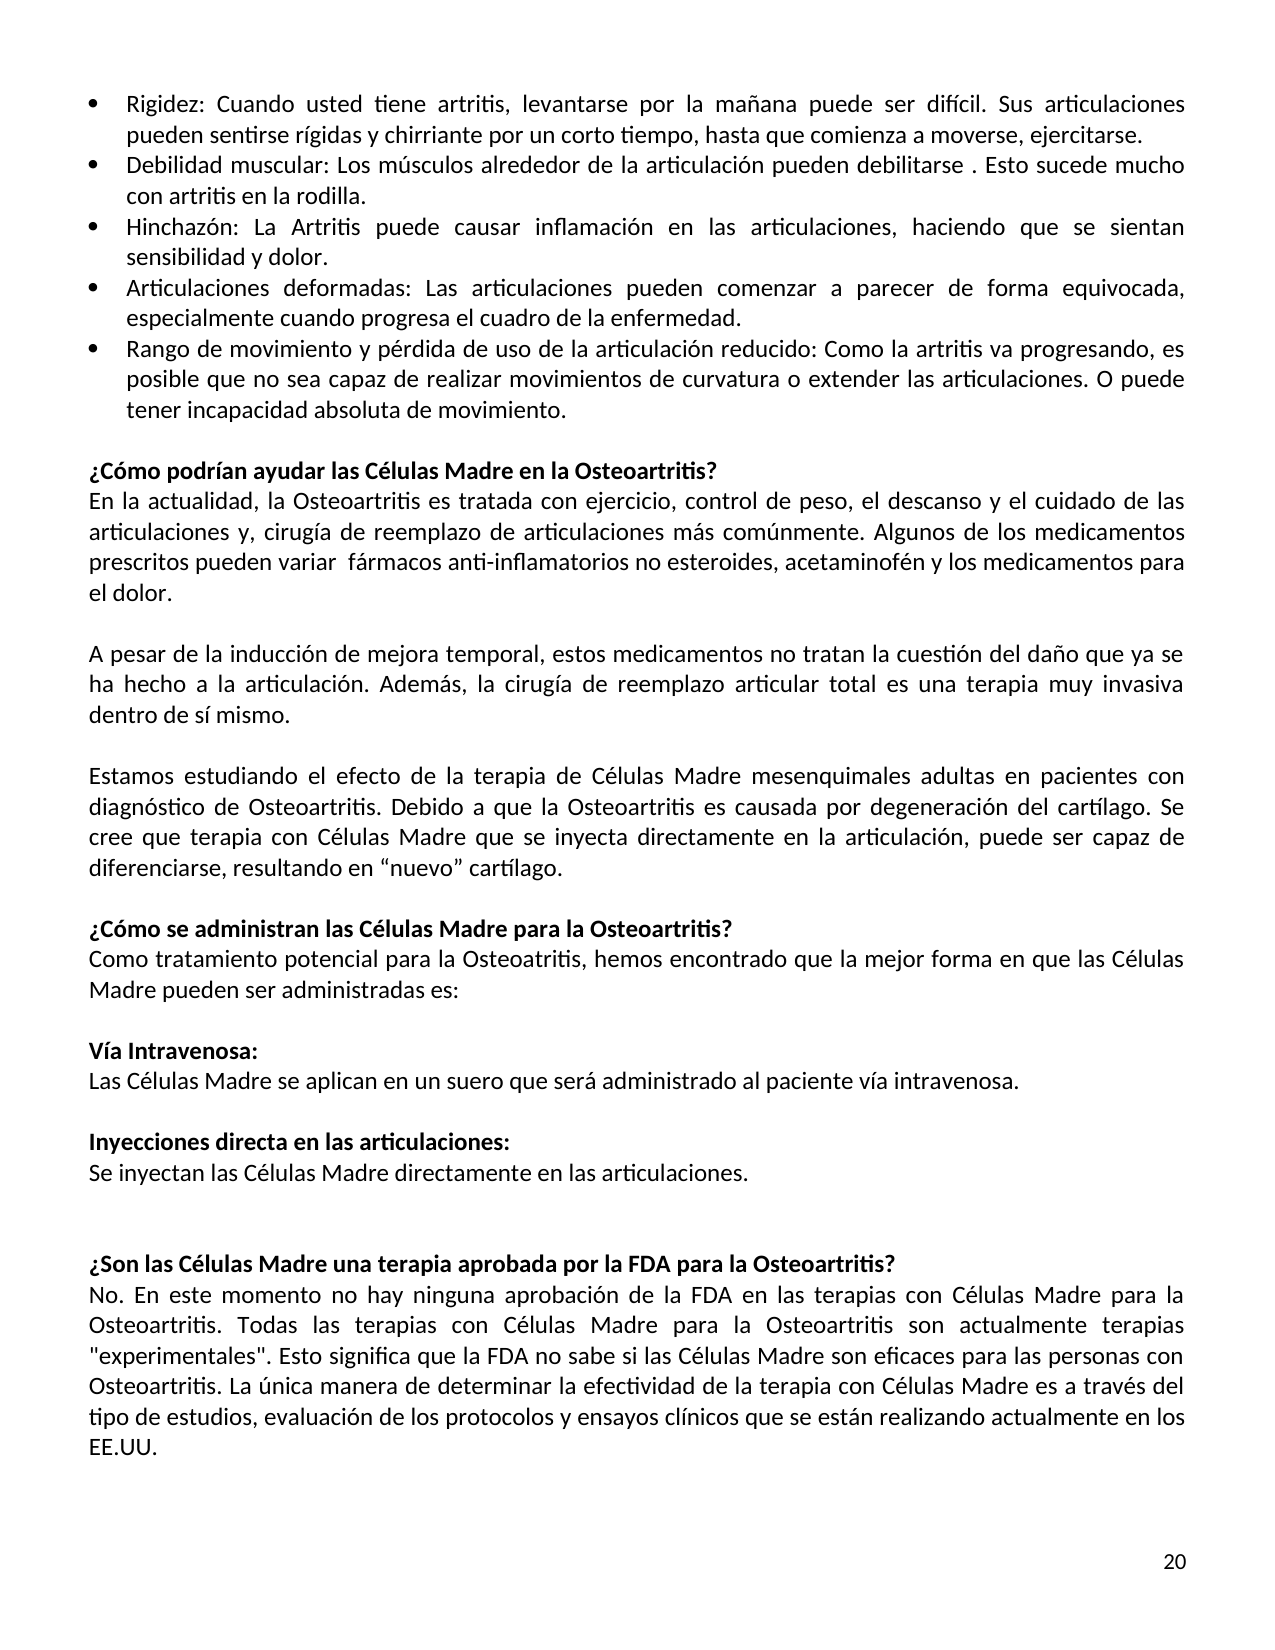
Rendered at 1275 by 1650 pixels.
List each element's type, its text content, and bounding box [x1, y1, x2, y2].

text ¿Cómo se administran las Células Madre para la Osteoartritis? [89, 913, 1186, 943]
text Como tratamiento potencial para la Osteoatritis, hemos encontrado que la mejor forma en que las Células Madre pueden ser administradas es: [89, 943, 1186, 1004]
text Inyecciones directa en las articulaciones: [89, 1126, 1186, 1157]
text A pesar de la inducción de mejora temporal, estos medicamentos no tratan la cuestión del daño que ya se ha hecho a la articulación. Además, la cirugía de reemplazo articular total es una terapia muy invasiva dentro de sí mismo. [89, 638, 1186, 729]
text Vía Intravenosa: [89, 1035, 1186, 1065]
text Se inyectan las Células Madre directamente en las articulaciones. [89, 1157, 1186, 1187]
text ¿Son las Células Madre una terapia aprobada por la FDA para la Osteoartritis? [89, 1248, 1186, 1279]
list Articulaciones deformadas: Las articulaciones pueden comenzar a parecer de forma equivocada, especialmente cuando progresa el cuadro de la enfermedad. [89, 272, 1186, 333]
text No. En este momento no hay ninguna aprobación de la FDA en las terapias con Células Madre para la Osteoartritis. Todas las terapias con Células Madre para la Osteoartritis son actualmente terapias "experimentales". Esto significa que la FDA no sabe si las Células Madre son eficaces para las personas con Osteoartritis. La única manera de determinar la efectividad de la terapia con Células Madre es a través del tipo de estudios, evaluación de los protocolos y ensayos clínicos que se están realizando actualmente en los EE.UU. [89, 1279, 1186, 1462]
text ¿Cómo podrían ayudar las Células Madre en la Osteoartritis? [89, 455, 1186, 485]
list Debilidad muscular: Los músculos alrededor de la articulación pueden debilitarse . Esto sucede mucho con artritis en la rodilla. [89, 150, 1186, 211]
text Estamos estudiando el efecto de la terapia de Células Madre mesenquimales adultas en pacientes con diagnóstico de Osteoartritis. Debido a que la Osteoartritis es causada por degeneración del cartílago. Se cree que terapia con Células Madre que se inyecta directamente en la articulación, puede ser capaz de diferenciarse, resultando en “nuevo” cartílago. [89, 760, 1186, 882]
list Hinchazón: La Artritis puede causar inflamación en las articulaciones, haciendo que se sientan sensibilidad y dolor. [89, 211, 1186, 272]
list Rango de movimiento y pérdida de uso de la articulación reducido: Como la artritis va progresando, es posible que no sea capaz de realizar movimientos de curvatura o extender las articulaciones. O puede tener incapacidad absoluta de movimiento. [89, 333, 1186, 424]
text Las Células Madre se aplican en un suero que será administrado al paciente vía intravenosa. [89, 1065, 1186, 1096]
list Rigidez: Cuando usted tiene artritis, levantarse por la mañana puede ser difícil. Sus articulaciones pueden sentirse rígidas y chirriante por un corto tiempo, hasta que comienza a moverse, ejercitarse. [89, 89, 1186, 150]
text En la actualidad, la Osteoartritis es tratada con ejercicio, control de peso, el descanso y el cuidado de las articulaciones y, cirugía de reemplazo de articulaciones más comúnmente. Algunos de los medicamentos prescritos pueden variar fármacos anti-inflamatorios no esteroides, acetaminofén y los medicamentos para el dolor. [89, 485, 1186, 607]
